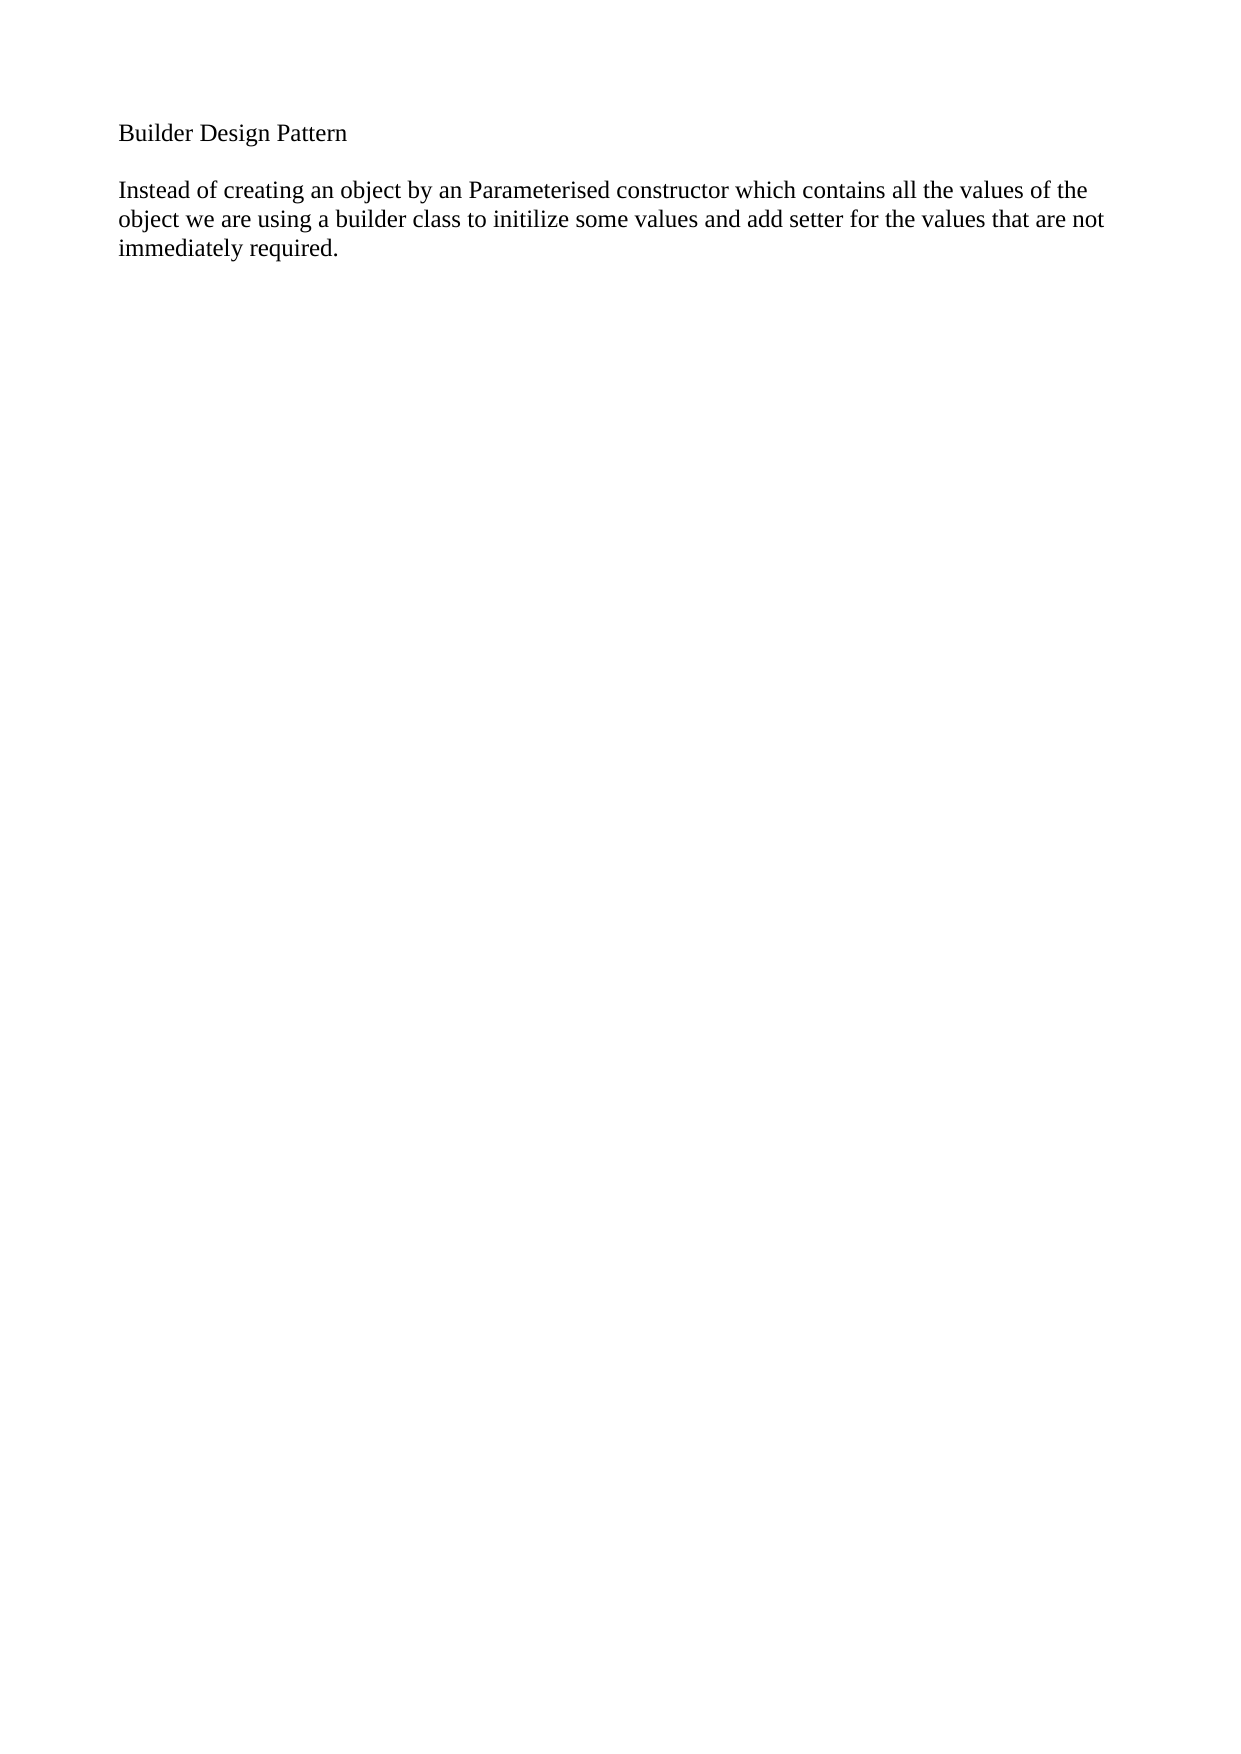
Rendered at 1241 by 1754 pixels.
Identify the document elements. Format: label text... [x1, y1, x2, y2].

text Instead of creating an object by an Parameterised constructor which contains all the values of the object we are using a builder class to initilize some values and add setter for the values that are not immediately required. [118, 176, 1122, 262]
text Builder Design Pattern [118, 118, 1122, 147]
